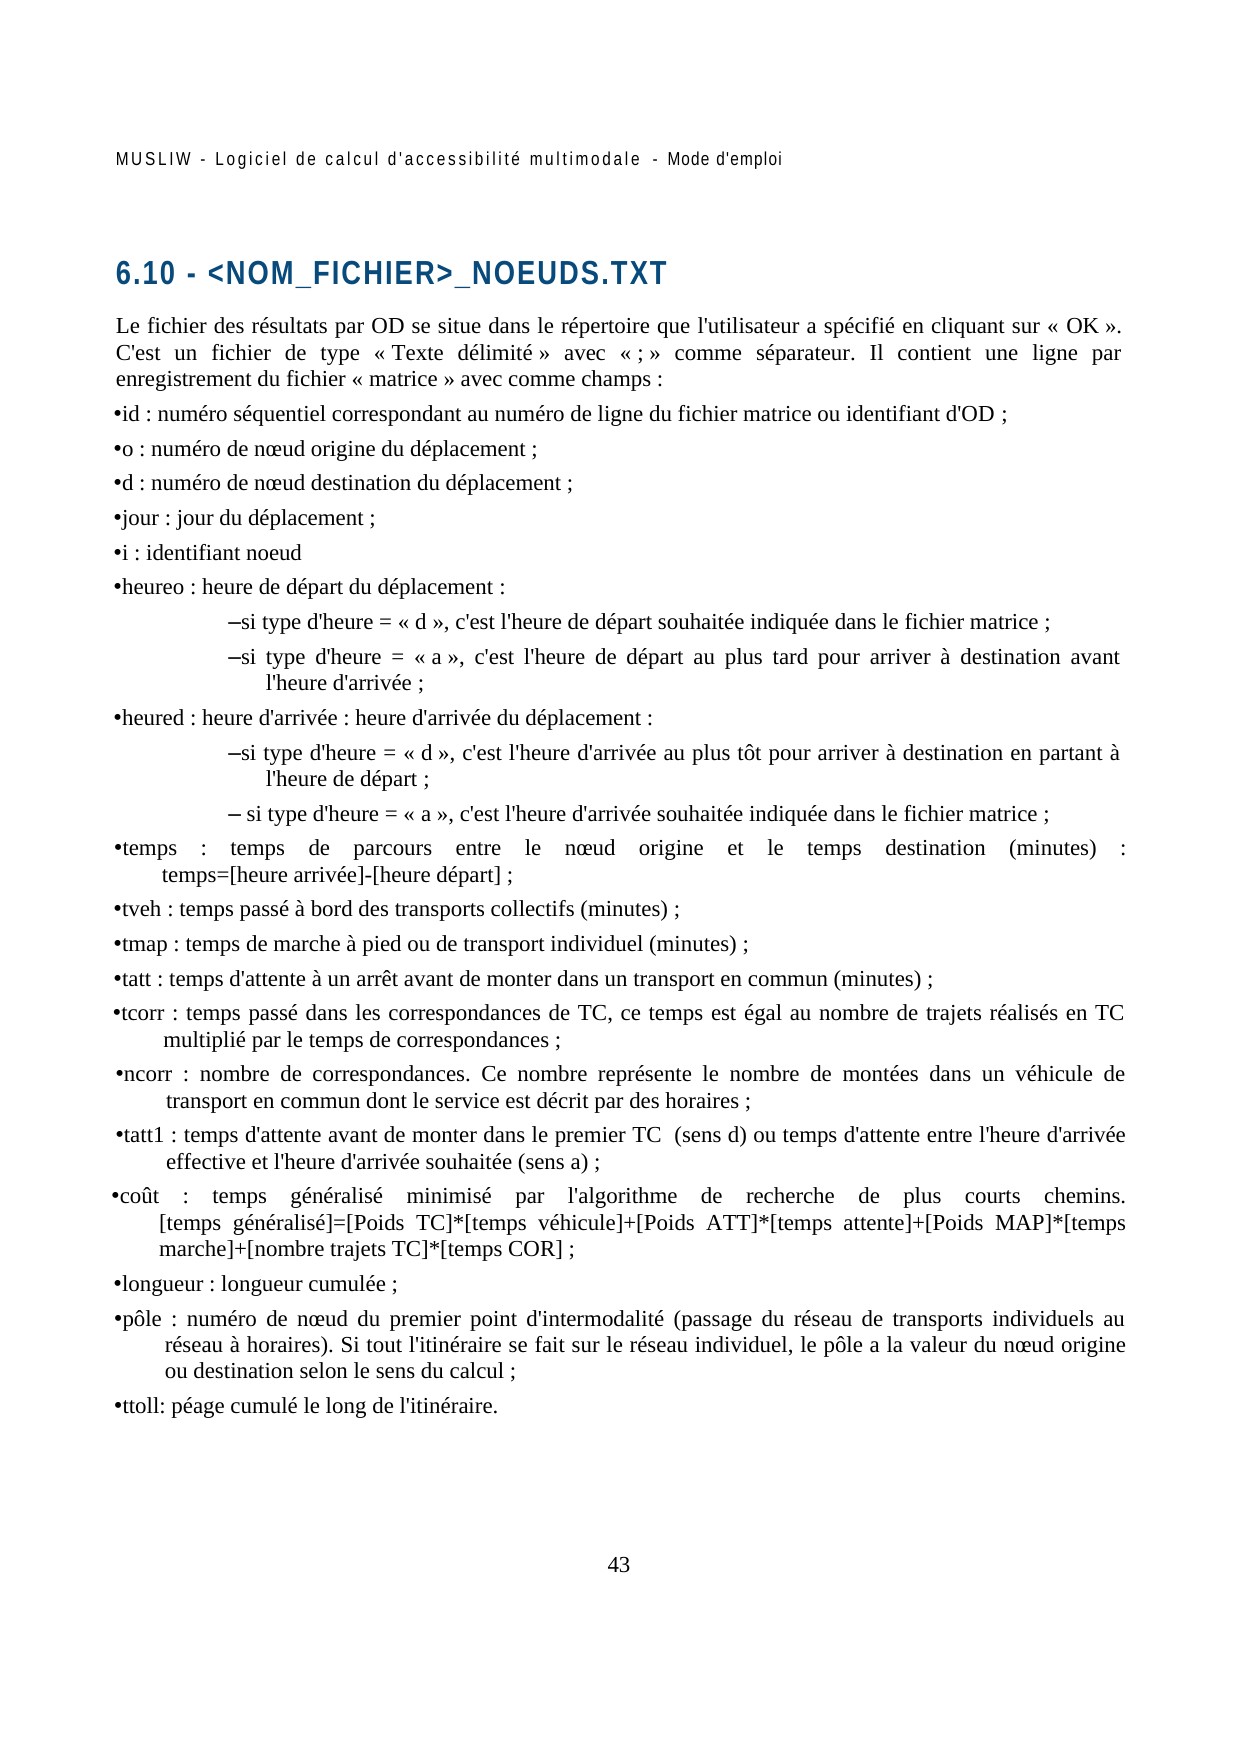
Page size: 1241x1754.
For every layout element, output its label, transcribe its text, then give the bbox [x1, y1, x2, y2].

list d : numéro de nœud destination du déplacement ; [114, 469, 1127, 496]
list si type d'heure = « d », c'est l'heure d'arrivée au plus tôt pour arriver à destination en partant à l'heure de départ ; [228, 738, 1122, 791]
list o : numéro de nœud origine du déplacement ; [114, 435, 1127, 461]
list si type d'heure = « a », c'est l'heure d'arrivée souhaitée indiquée dans le fichier matrice ; [228, 799, 1122, 826]
list heured : heure d'arrivée : heure d'arrivée du déplacement : [114, 704, 1127, 730]
list longueur : longueur cumulée ; [114, 1270, 1127, 1296]
list id : numéro séquentiel correspondant au numéro de ligne du fichier matrice ou identifiant d'OD ; [114, 400, 1127, 426]
list i : identifiant noeud [114, 539, 1127, 565]
list tcorr : temps passé dans les correspondances de TC, ce temps est égal au nombre de trajets réalisés en TC multiplié par le temps de correspondances ; [113, 999, 1127, 1052]
text Le fichier des résultats par OD se situe dans le répertoire que l'utilisateur a spécifié en cliquant sur « OK ». C'est un fichier de type « Texte délimité » avec « ; » comme séparateur. Il contient une ligne par enregistrement du fichier « matrice » avec comme champs : [116, 313, 1122, 392]
list heureo : heure de départ du déplacement : [114, 573, 1127, 600]
list jour : jour du déplacement ; [114, 504, 1127, 530]
list ttoll: péage cumulé le long de l'itinéraire. [114, 1392, 1127, 1418]
list tveh : temps passé à bord des transports collectifs (minutes) ; [114, 895, 1127, 922]
list tmap : temps de marche à pied ou de transport individuel (minutes) ; [114, 930, 1127, 956]
list si type d'heure = « d », c'est l'heure de départ souhaitée indiquée dans le fichier matrice ; [228, 608, 1122, 634]
list si type d'heure = « a », c'est l'heure de départ au plus tard pour arriver à destination avant l'heure d'arrivée ; [228, 643, 1122, 696]
list temps : temps de parcours entre le nœud origine et le temps destination (minutes) : temps=[heure arrivée]-[heure départ] ; [114, 834, 1127, 887]
list pôle : numéro de nœud du premier point d'intermodalité (passage du réseau de transports individuels au réseau à horaires). Si tout l'itinéraire se fait sur le réseau individuel, le pôle a la valeur du nœud origine ou destination selon le sens du calcul ; [114, 1304, 1127, 1384]
list tatt1 : temps d'attente avant de monter dans le premier TC (sens d) ou temps d'attente entre l'heure d'arrivée effective et l'heure d'arrivée souhaitée (sens a) ; [116, 1121, 1127, 1174]
subtitle <NOM_FICHIER>_NOEUDS.TXT [116, 253, 1122, 292]
list tatt : temps d'attente à un arrêt avant de monter dans un transport en commun (minutes) ; [114, 965, 1127, 991]
list coût : temps généralisé minimisé par l'algorithme de recherche de plus courts chemins. [temps généralisé]=[Poids TC]*[temps véhicule]+[Poids ATT]*[temps attente]+[Poids MAP]*[temps marche]+[nombre trajets TC]*[temps COR] ; [111, 1182, 1127, 1262]
list ncorr : nombre de correspondances. Ce nombre représente le nombre de montées dans un véhicule de transport en commun dont le service est décrit par des horaires ; [116, 1060, 1127, 1113]
